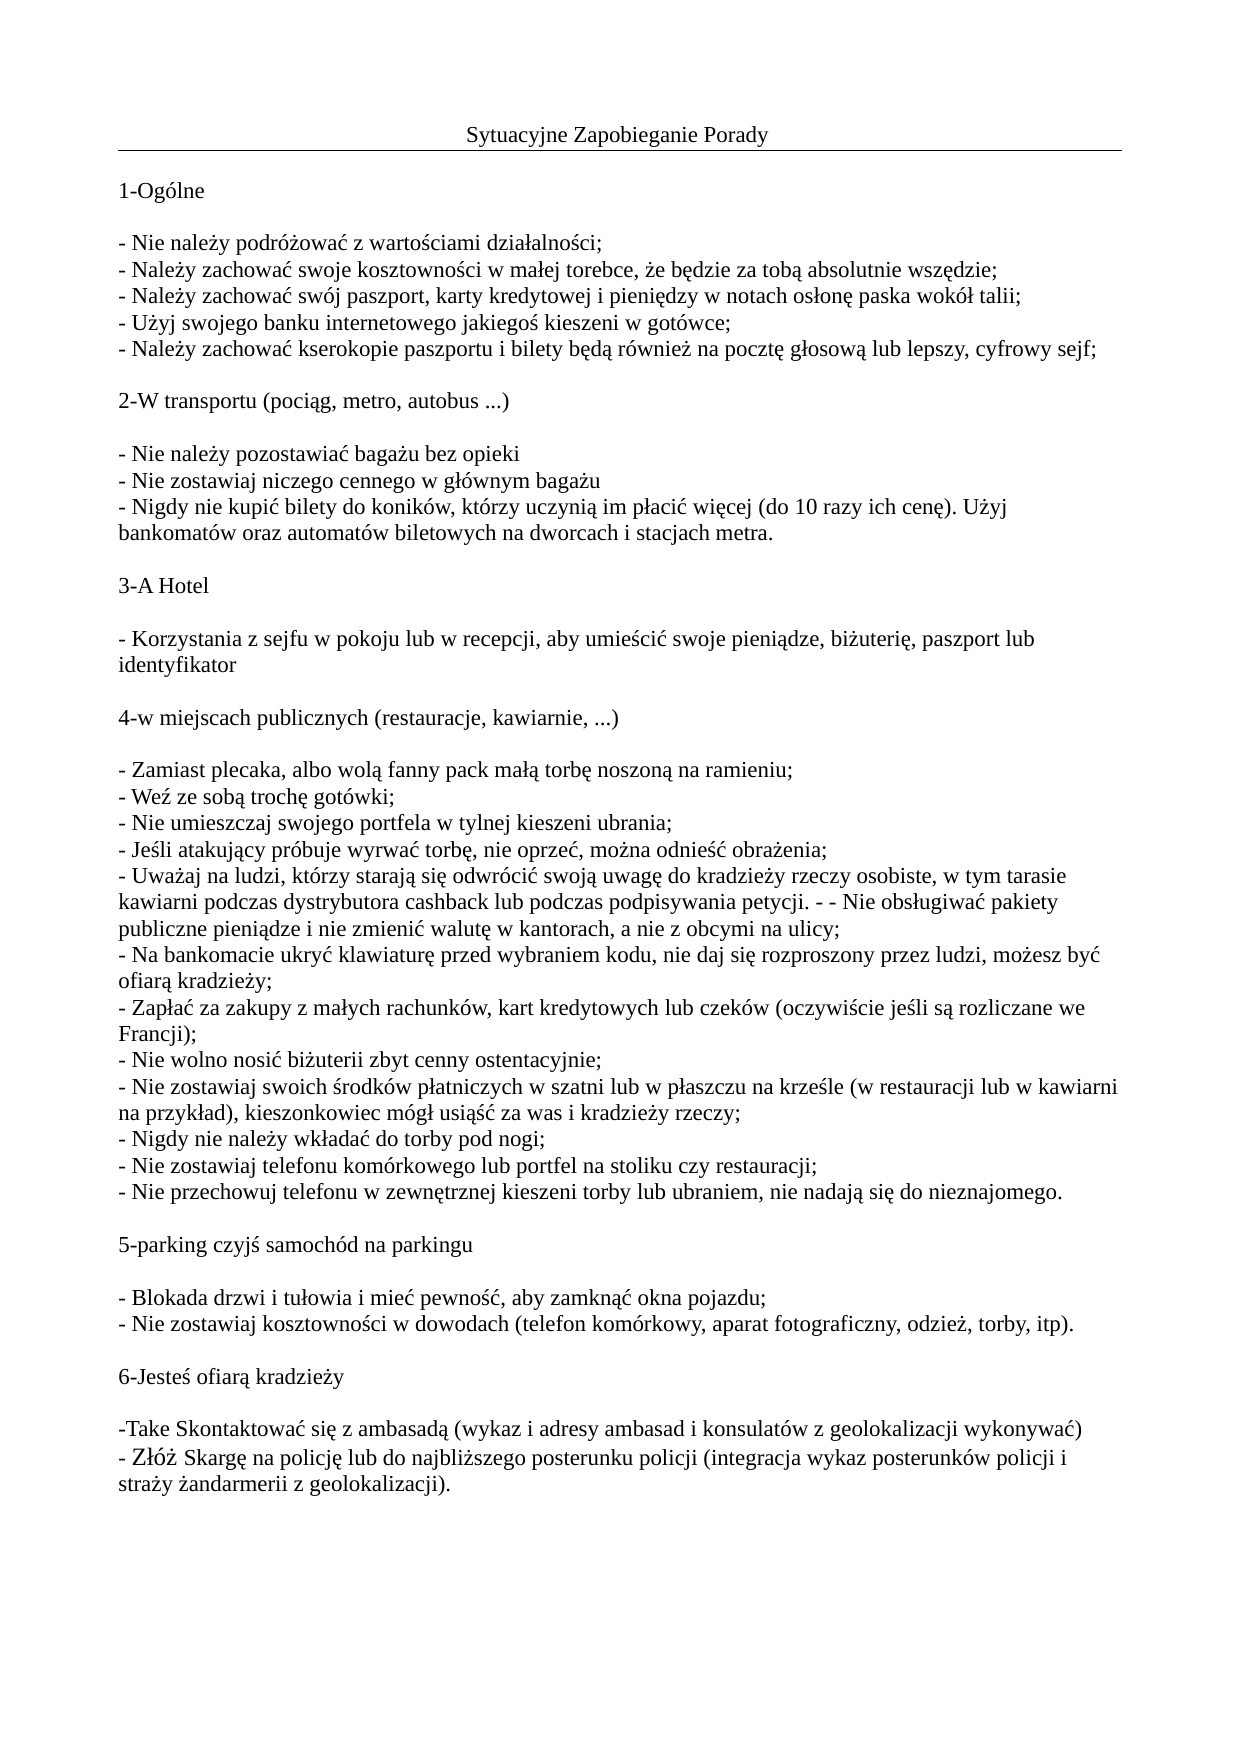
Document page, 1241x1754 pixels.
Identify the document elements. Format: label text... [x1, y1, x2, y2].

text Sytuacyjne Zapobieganie Porady [118, 118, 1122, 150]
text 1-Ogólne - Nie należy podróżować z wartościami działalności; - Należy zachować swoje kosztowności w małej torebce, że będzie za tobą absolutnie wszędzie; - Należy zachować swój paszport, karty kredytowej i pieniędzy w notach osłonę paska wokół talii; - Użyj swojego banku internetowego jakiegoś kieszeni w gotówce; - Należy zachować kserokopie paszportu i bilety będą również na pocztę głosową lub lepszy, cyfrowy sejf; 2-W transportu (pociąg, metro, autobus ...) - Nie należy pozostawiać bagażu bez opieki - Nie zostawiaj niczego cennego w głównym bagażu - Nigdy nie kupić bilety do koników, którzy uczynią im płacić więcej (do 10 razy ich cenę). Użyj bankomatów oraz automatów biletowych na dworcach i stacjach metra. 3-A Hotel - Korzystania z sejfu w pokoju lub w recepcji, aby umieścić swoje pieniądze, biżuterię, paszport lub identyfikator 4-w miejscach publicznych (restauracje, kawiarnie, ...) - Zamiast plecaka, albo wolą fanny pack małą torbę noszoną na ramieniu; - Weź ze sobą trochę gotówki; - Nie umieszczaj swojego portfela w tylnej kieszeni ubrania; - Jeśli atakujący próbuje wyrwać torbę, nie oprzeć, można odnieść obrażenia; - Uważaj na ludzi, którzy starają się odwrócić swoją uwagę do kradzieży rzeczy osobiste, w tym tarasie kawiarni podczas dystrybutora cashback lub podczas podpisywania petycji. - - Nie obsługiwać pakiety publiczne pieniądze i nie zmienić walutę w kantorach, a nie z obcymi na ulicy; - Na bankomacie ukryć klawiaturę przed wybraniem kodu, nie daj się rozproszony przez ludzi, możesz być ofiarą kradzieży; - Zapłać za zakupy z małych rachunków, kart kredytowych lub czeków (oczywiście jeśli są rozliczane we Francji); - Nie wolno nosić biżuterii zbyt cenny ostentacyjnie; - Nie zostawiaj swoich środków płatniczych w szatni lub w płaszczu na krześle (w restauracji lub w kawiarni na przykład), kieszonkowiec mógł usiąść za was i kradzieży rzeczy; - Nigdy nie należy wkładać do torby pod nogi; - Nie zostawiaj telefonu komórkowego lub portfel na stoliku czy restauracji; - Nie przechowuj telefonu w zewnętrznej kieszeni torby lub ubraniem, nie nadają się do nieznajomego. 5-parking czyjś samochód na parkingu - Blokada drzwi i tułowia i mieć pewność, aby zamknąć okna pojazdu; - Nie zostawiaj kosztowności w dowodach (telefon komórkowy, aparat fotograficzny, odzież, torby, itp). 6-Jesteś ofiarą kradzieży -Take Skontaktować się z ambasadą (wykaz i adresy ambasad i konsulatów z geolokalizacji wykonywać) - Złóż Skargę na policję lub do najbliższego posterunku policji (integracja wykaz posterunków policji i straży żandarmerii z geolokalizacji). [118, 177, 1122, 1497]
